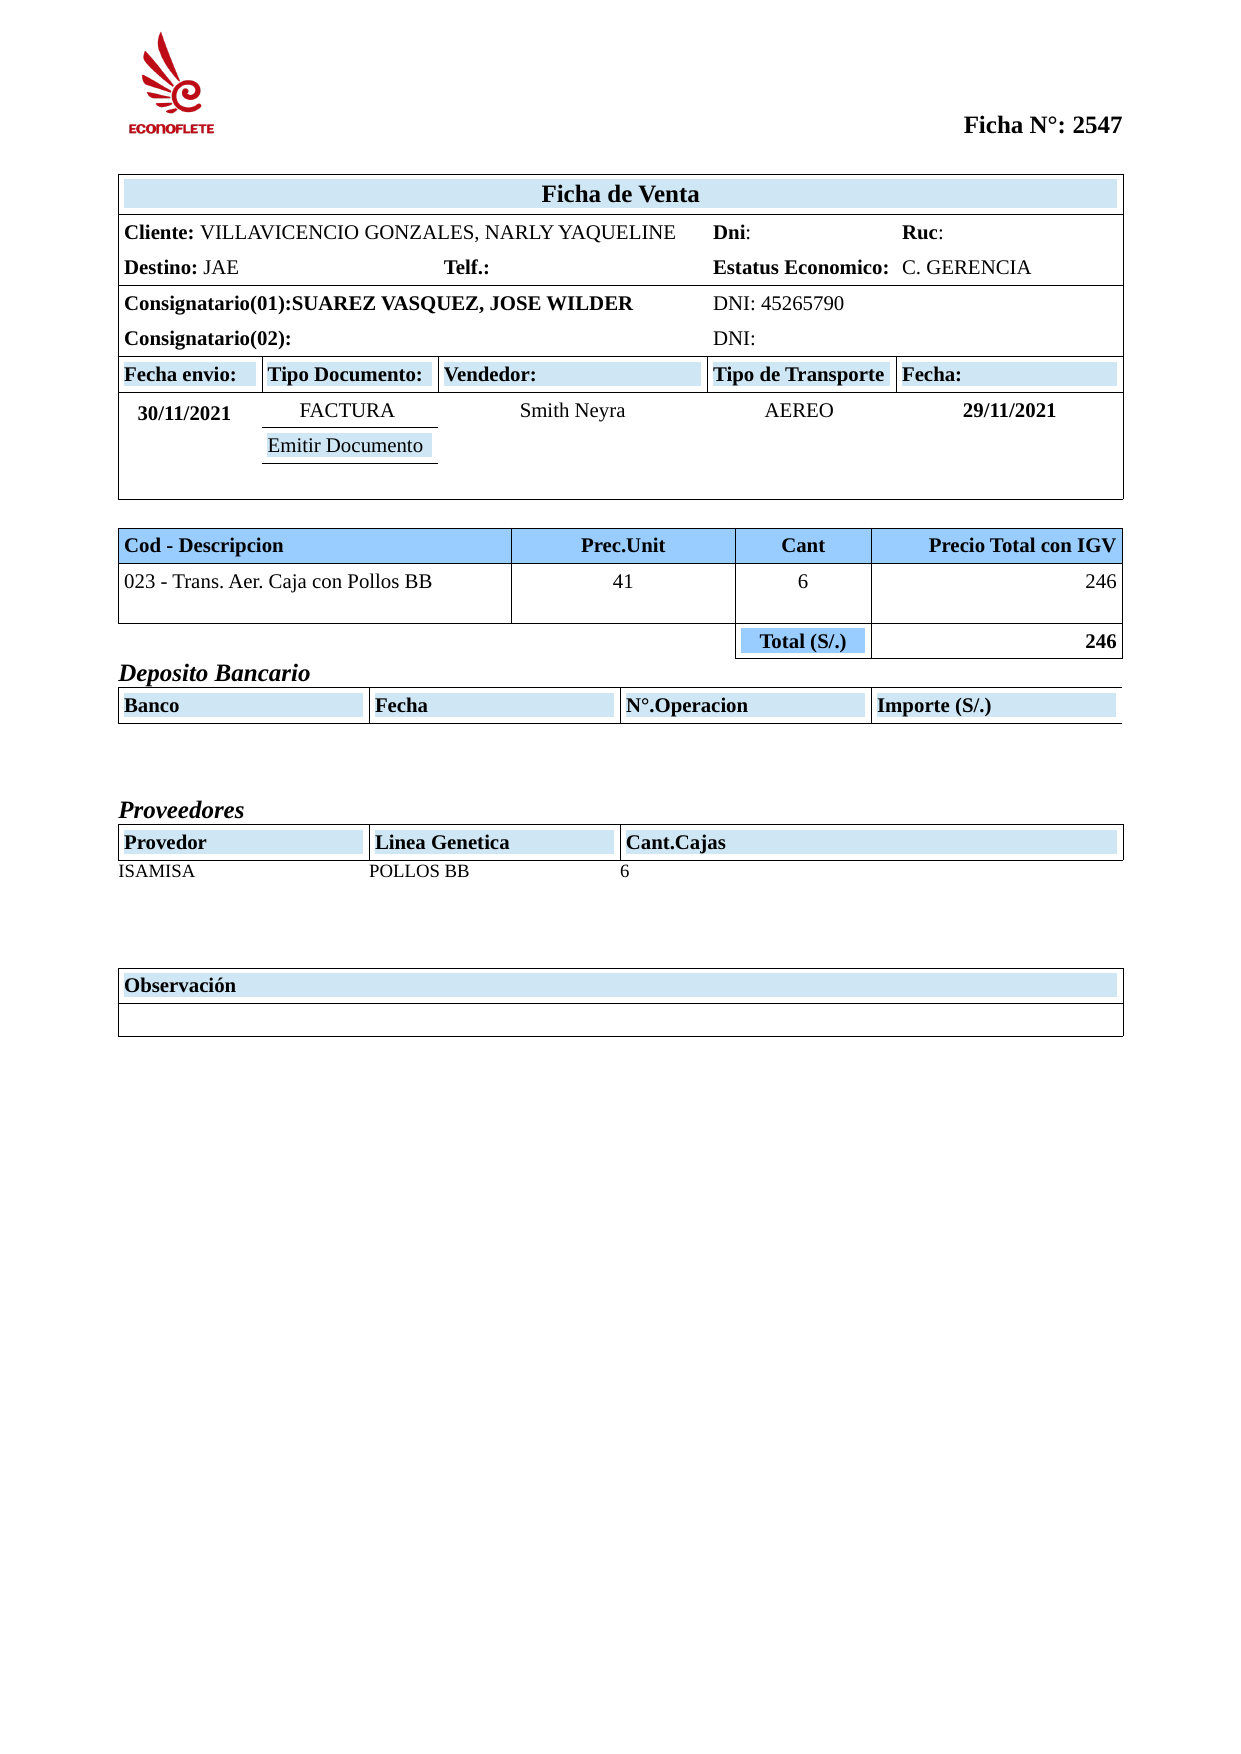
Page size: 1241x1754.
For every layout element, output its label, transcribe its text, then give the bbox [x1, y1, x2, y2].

table_cell [118, 881, 369, 903]
table_cell [262, 464, 438, 498]
text Deposito Bancario [118, 658, 1122, 687]
table_cell 246 [872, 624, 1122, 658]
table_cell [369, 724, 620, 747]
table_header Observación [119, 969, 1123, 1003]
table_cell POLLOS BB [369, 861, 620, 881]
table_cell 6 [620, 861, 1123, 881]
table_header Importe (S/.) [872, 688, 1122, 723]
table_cell FACTURA [262, 393, 438, 427]
table_cell Smith Neyra [438, 393, 707, 498]
table_header N°.Operacion [621, 688, 871, 723]
table_cell [620, 903, 1123, 924]
table_cell Estatus Economico: [707, 249, 896, 285]
table_cell Dni: [707, 215, 896, 249]
table_cell [511, 624, 735, 658]
picture [118, 31, 225, 134]
text Proveedores [118, 795, 1122, 824]
table_cell Fecha envio: [119, 357, 262, 392]
table_cell Total (S/.) [736, 624, 871, 658]
table_cell Fecha: [897, 357, 1123, 392]
table_cell C. GERENCIA [896, 249, 1123, 285]
table_cell [119, 1004, 1123, 1036]
table_cell AEREO [707, 393, 896, 498]
table_cell [369, 924, 620, 946]
table_cell [118, 903, 369, 924]
table_cell [118, 724, 369, 747]
table_cell 29/11/2021 [896, 393, 1123, 498]
table_header Banco [119, 688, 369, 723]
table_cell [369, 903, 620, 924]
table_cell [369, 881, 620, 903]
table_cell [118, 771, 369, 795]
table_cell 30/11/2021 [119, 393, 262, 498]
table_header Fecha [370, 688, 620, 723]
table_cell [620, 946, 1123, 967]
table_cell ISAMISA [118, 861, 369, 881]
table_cell [620, 724, 871, 747]
table_cell [620, 747, 871, 771]
table_cell DNI: 45265790 [707, 286, 1123, 321]
table_cell Consignatario(01):SUAREZ VASQUEZ, JOSE WILDER [119, 286, 707, 321]
table_cell 023 - Trans. Aer. Caja con Pollos BB [119, 564, 511, 623]
table_cell [369, 747, 620, 771]
table_header Cant.Cajas [621, 825, 1123, 859]
table_header Prec.Unit [512, 529, 735, 563]
table_cell Consignatario(02): [119, 321, 707, 356]
table_cell 246 [872, 564, 1122, 623]
table_cell Tipo de Transporte [708, 357, 896, 392]
table_cell 41 [512, 564, 735, 623]
table_cell Destino: JAE [119, 249, 438, 285]
table_cell [620, 771, 871, 795]
table_cell [369, 946, 620, 967]
table_cell [118, 924, 369, 946]
table_cell DNI: [707, 321, 1123, 356]
table_cell [369, 771, 620, 795]
table_cell [118, 624, 511, 658]
table_cell [620, 881, 1123, 903]
table_cell [118, 747, 369, 771]
table_cell Vendedor: [439, 357, 707, 392]
table_cell Telf.: [438, 249, 707, 285]
table_header Provedor [119, 825, 369, 859]
table_header Cod - Descripcion [119, 529, 511, 563]
table_cell [620, 924, 1123, 946]
table_cell Emitir Documento [262, 428, 438, 463]
table_cell 6 [736, 564, 871, 623]
table_header Cant [736, 529, 871, 563]
table_cell Cliente: VILLAVICENCIO GONZALES, NARLY YAQUELINE [119, 215, 707, 249]
table_header Ficha de Venta [119, 175, 1123, 214]
table_cell [118, 946, 369, 967]
table_cell [871, 747, 1122, 771]
table_cell Ruc: [896, 215, 1123, 249]
table_cell [871, 771, 1122, 795]
table_cell [871, 724, 1122, 747]
table_header Precio Total con IGV [872, 529, 1122, 563]
table_cell Tipo Documento: [263, 357, 438, 392]
table_header Linea Genetica [370, 825, 620, 859]
